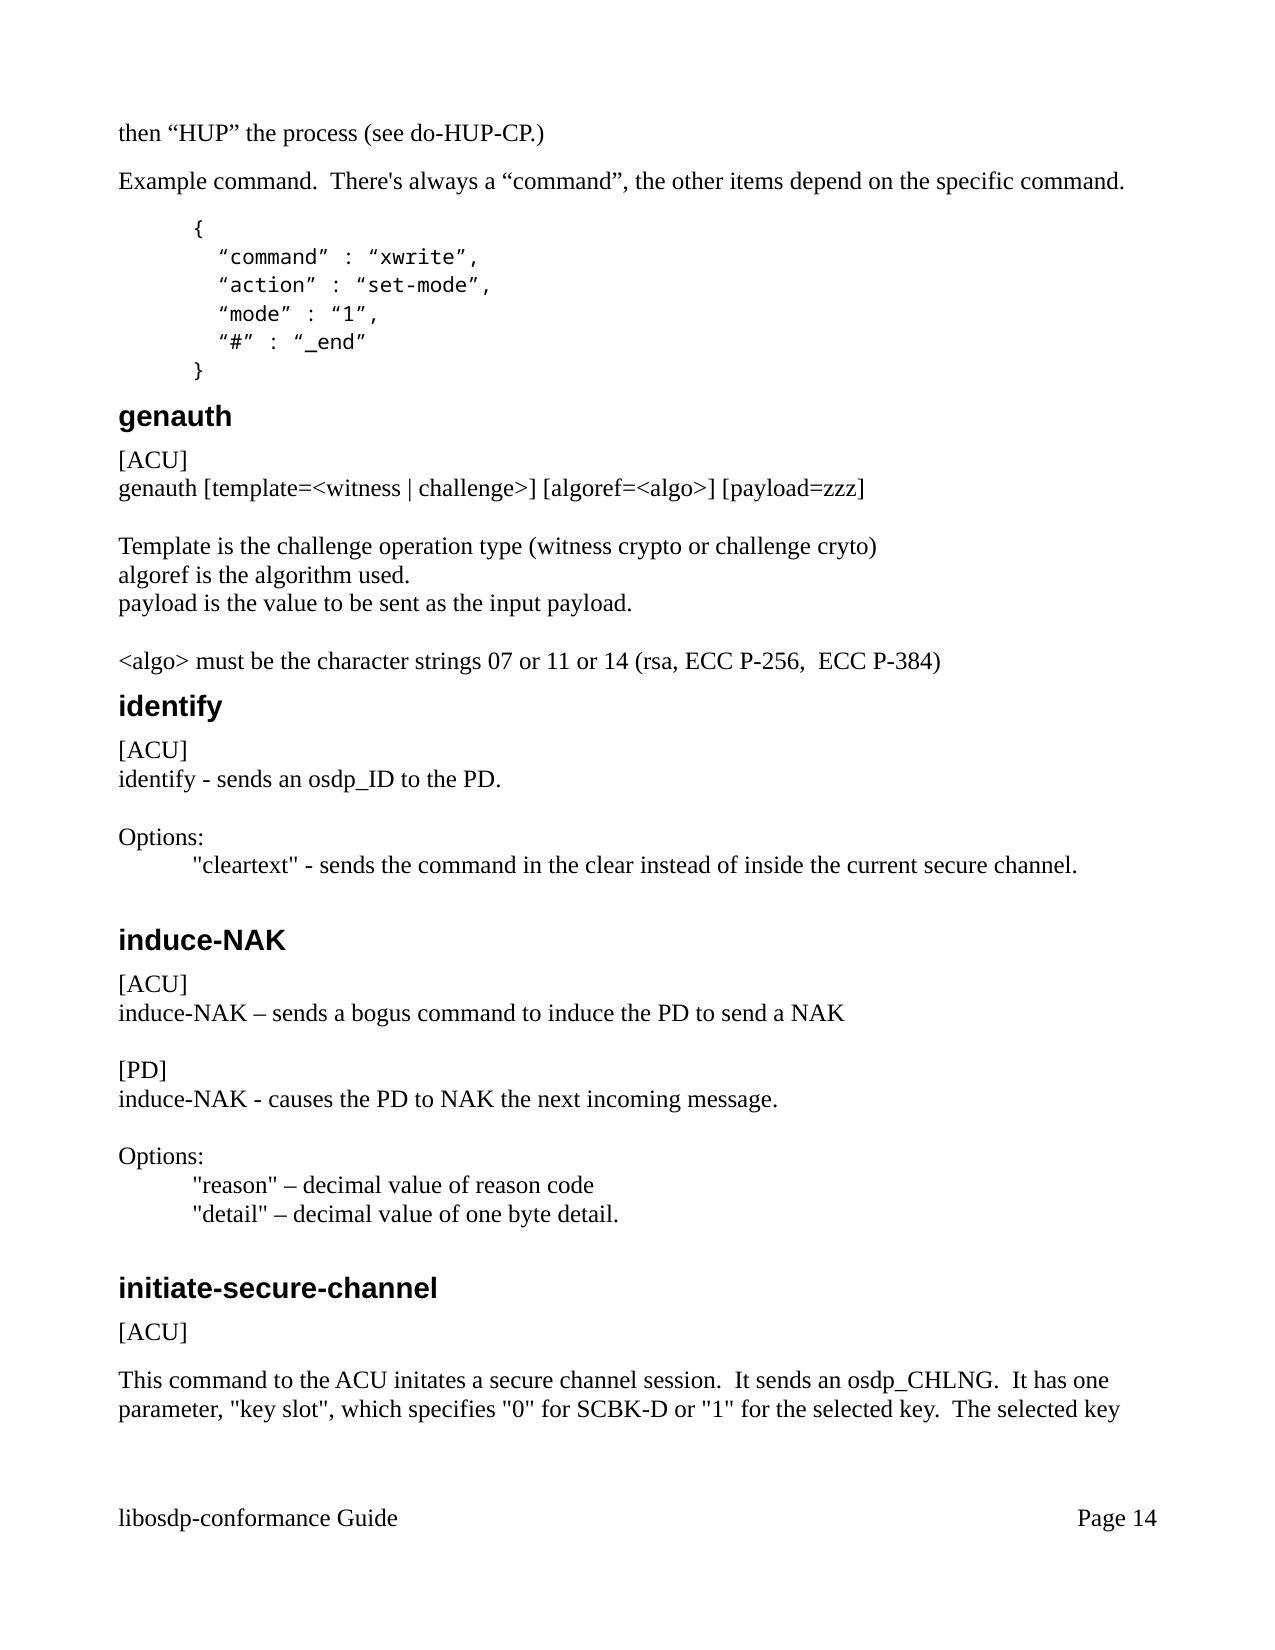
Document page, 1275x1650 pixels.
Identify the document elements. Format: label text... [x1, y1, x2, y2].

text Options: [118, 1141, 1157, 1170]
text “command” : “xwrite”, [118, 242, 1157, 270]
subtitle initiate-secure-channel [118, 1271, 1157, 1305]
text algoref is the algorithm used. [118, 560, 1157, 588]
text [PD] [118, 1055, 1157, 1084]
text This command to the ACU initates a secure channel session. It sends an osdp_CHLNG. It has one parameter, "key slot", which specifies "0" for SCBK-D or "1" for the selected key. The selected key [118, 1365, 1157, 1422]
text induce-NAK – sends a bogus command to induce the PD to send a NAK [118, 998, 1157, 1026]
text Options: [118, 822, 1157, 851]
text { [118, 213, 1157, 242]
text “action” : “set-mode”, [118, 270, 1157, 299]
text “mode” : “1”, [118, 299, 1157, 327]
text induce-NAK - causes the PD to NAK the next incoming message. [118, 1084, 1157, 1113]
subtitle induce-NAK [118, 923, 1157, 956]
text "reason" – decimal value of reason code [118, 1170, 1157, 1199]
text identify - sends an osdp_ID to the PD. [118, 764, 1157, 793]
text [ACU] [118, 445, 1157, 473]
text <algo> must be the character strings 07 or 11 or 14 (rsa, ECC P-256, ECC P-384) [118, 646, 1157, 675]
text then “HUP” the process (see do-HUP-CP.) [118, 118, 1157, 147]
subtitle identify [118, 689, 1157, 723]
text Example command. There's always a “command”, the other items depend on the specific command. [118, 166, 1157, 194]
text payload is the value to be sent as the input payload. [118, 588, 1157, 617]
text } [118, 356, 1157, 384]
text [ACU] [118, 1317, 1157, 1346]
text genauth [template=<witness | challenge>] [algoref=<algo>] [payload=zzz] [118, 473, 1157, 502]
subtitle genauth [118, 398, 1157, 432]
text Template is the challenge operation type (witness crypto or challenge cryto) [118, 531, 1157, 560]
text [ACU] [118, 736, 1157, 764]
text "detail" – decimal value of one byte detail. [118, 1199, 1157, 1228]
text “#” : “_end” [118, 327, 1157, 356]
text [ACU] [118, 969, 1157, 998]
text "cleartext" - sends the command in the clear instead of inside the current secure channel. [118, 851, 1157, 879]
